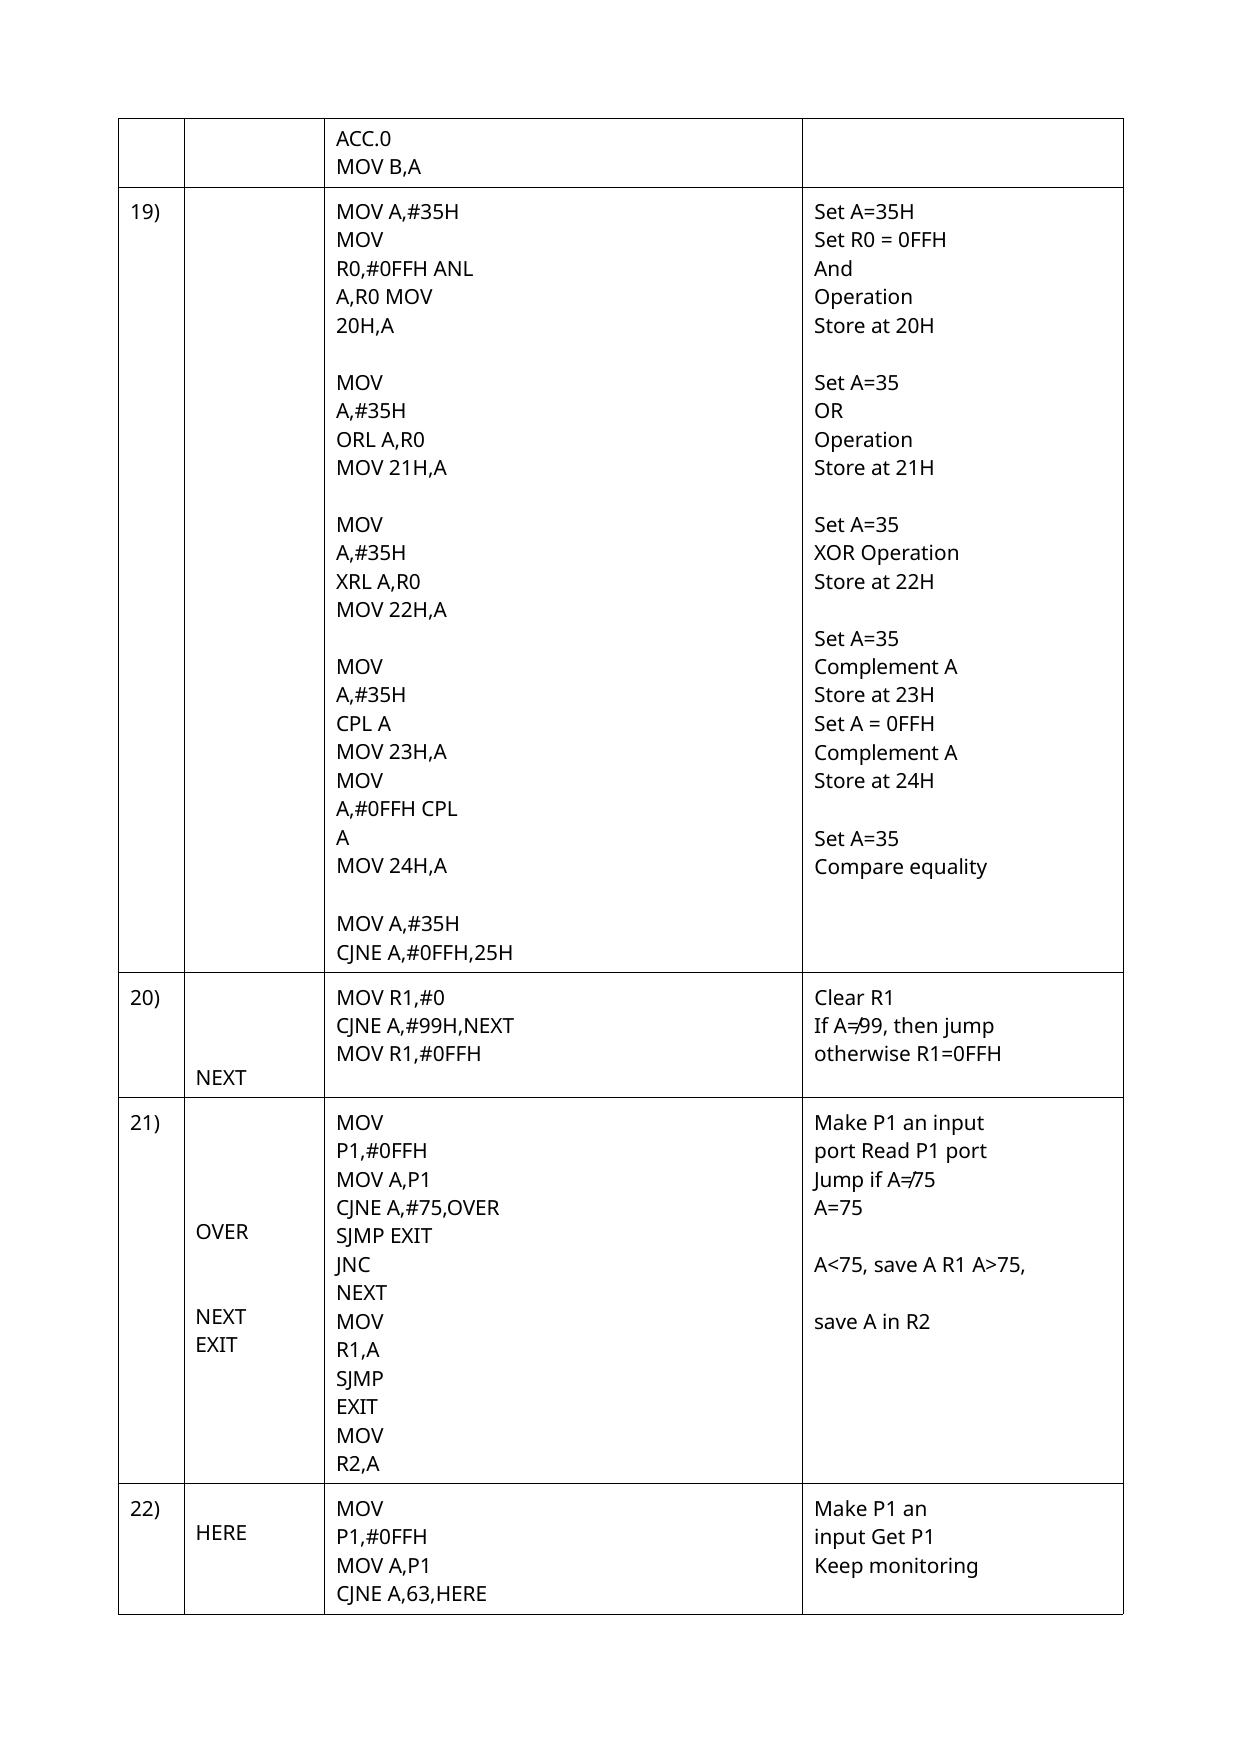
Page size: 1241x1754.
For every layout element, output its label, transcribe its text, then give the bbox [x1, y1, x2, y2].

table_cell Set A=35H Set R0 = 0FFH And Operation Store at 20H Set A=35 OR Operation Store at 21H Set A=35 XOR Operation Store at 22H Set A=35 Complement A Store at 23H Set A = 0FFH Complement A Store at 24H Set A=35 Compare equality [803, 188, 1123, 972]
table_cell ACC.0 MOV B,A [325, 119, 802, 187]
table_cell MOV R1,#0 CJNE A,#99H,NEXT MOV R1,#0FFH [325, 973, 802, 1097]
table_cell 20) [119, 973, 184, 1097]
table_cell MOV A,#35H MOV R0,#0FFH ANL A,R0 MOV 20H,A MOV A,#35H ORL A,R0 MOV 21H,A MOV A,#35H XRL A,R0 MOV 22H,A MOV A,#35H CPL A MOV 23H,A MOV A,#0FFH CPL A MOV 24H,A MOV A,#35H CJNE A,#0FFH,25H [325, 188, 802, 972]
table_cell Make P1 an input Get P1 Keep monitoring [803, 1484, 1123, 1613]
table_cell [185, 119, 324, 187]
table_cell HERE [185, 1484, 324, 1613]
table_cell 19) [119, 188, 184, 972]
table_cell [803, 119, 1123, 187]
table_cell 22) [119, 1484, 184, 1613]
table_cell NEXT [185, 973, 324, 1097]
table_cell Clear R1 If A≠99, then jump otherwise R1=0FFH [803, 973, 1123, 1097]
table_cell [185, 188, 324, 972]
table_cell MOV P1,#0FFH MOV A,P1 CJNE A,#75,OVER SJMP EXIT JNC NEXT MOV R1,A SJMP EXIT MOV R2,A [325, 1098, 802, 1483]
table_cell MOV P1,#0FFH MOV A,P1 CJNE A,63,HERE [325, 1484, 802, 1613]
table_cell OVER NEXT EXIT [185, 1098, 324, 1483]
table_cell [119, 119, 184, 187]
table_cell 21) [119, 1098, 184, 1483]
table_cell Make P1 an input port Read P1 port Jump if A≠75 A=75 A<75, save A R1 A>75, save A in R2 [803, 1098, 1123, 1483]
